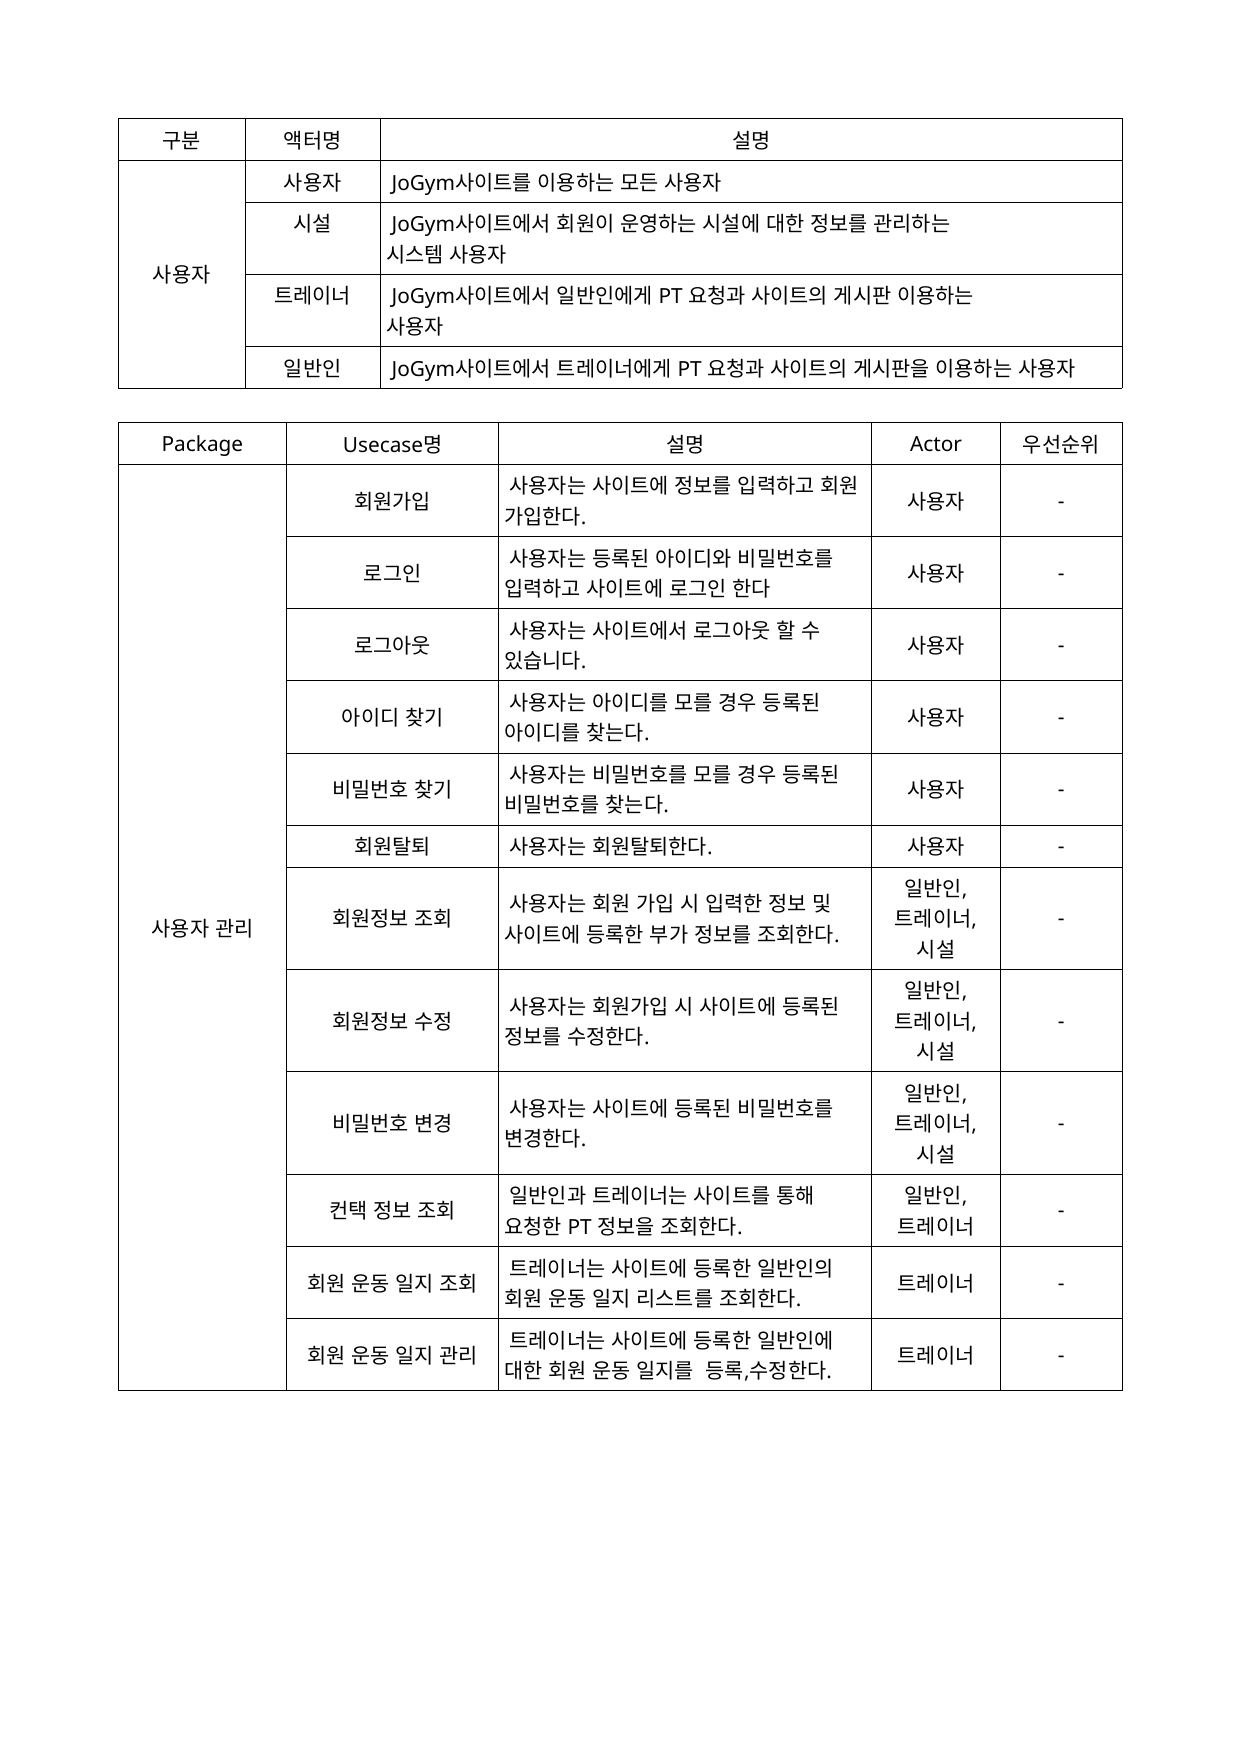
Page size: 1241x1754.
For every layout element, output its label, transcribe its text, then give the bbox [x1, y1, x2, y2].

table_cell 사용자 [872, 681, 1000, 752]
table_cell - [1001, 1319, 1122, 1390]
table_cell 사용자 [872, 609, 1000, 680]
table_cell - [1001, 754, 1122, 825]
table_header 우선순위 [1001, 423, 1122, 464]
table_cell JoGym사이트에서 일반인에게 PT 요청과 사이트의 게시판 이용하는 사용자 [381, 275, 1122, 346]
table_cell JoGym사이트에서 회원이 운영하는 시설에 대한 정보를 관리하는 시스템 사용자 [381, 203, 1122, 274]
table_cell - [1001, 868, 1122, 969]
table_cell 사용자는 사이트에 정보를 입력하고 회원 가입한다. [499, 465, 871, 536]
table_cell 사용자 [872, 754, 1000, 825]
table_cell 회원정보 조회 [287, 868, 498, 969]
table_cell JoGym사이트에서 트레이너에게 PT 요청과 사이트의 게시판을 이용하는 사용자 [381, 347, 1122, 388]
table_cell - [1001, 681, 1122, 752]
table_cell 일반인과 트레이너는 사이트를 통해 요청한 PT 정보을 조회한다. [499, 1175, 871, 1246]
table_cell 사용자 [872, 537, 1000, 608]
table_cell 일반인, 트레이너, 시설 [872, 868, 1000, 969]
table_cell 일반인 [246, 347, 380, 388]
table_cell 로그아웃 [287, 609, 498, 680]
table_cell 사용자는 사이트에 등록된 비밀번호를 변경한다. [499, 1072, 871, 1174]
table_cell 아이디 찾기 [287, 681, 498, 752]
table_cell - [1001, 1175, 1122, 1246]
table_cell 회원가입 [287, 465, 498, 536]
table_cell JoGym사이트를 이용하는 모든 사용자 [381, 161, 1122, 202]
table_cell 사용자는 비밀번호를 모를 경우 등록된 비밀번호를 찾는다. [499, 754, 871, 825]
table_cell 회원 운동 일지 조회 [287, 1247, 498, 1318]
table_cell - [1001, 1247, 1122, 1318]
table_cell - [1001, 537, 1122, 608]
table_cell 사용자 [246, 161, 380, 202]
table_cell 일반인, 트레이너 [872, 1175, 1000, 1246]
table_cell 사용자 [872, 465, 1000, 536]
table_cell 사용자는 회원탈퇴한다. [499, 826, 871, 867]
table_header Usecase명 [287, 423, 498, 464]
table_cell 트레이너 [246, 275, 380, 346]
table_cell 컨택 정보 조회 [287, 1175, 498, 1246]
table_cell 회원탈퇴 [287, 826, 498, 867]
table_cell 사용자 [872, 826, 1000, 867]
table_cell 로그인 [287, 537, 498, 608]
table_cell 트레이너 [872, 1247, 1000, 1318]
table_cell 일반인, 트레이너, 시설 [872, 1072, 1000, 1174]
table_cell 사용자는 등록된 아이디와 비밀번호를 입력하고 사이트에 로그인 한다 [499, 537, 871, 608]
table_header 액터명 [246, 119, 380, 160]
table_header Package [119, 423, 286, 464]
table_cell 트레이너는 사이트에 등록한 일반인의 회원 운동 일지 리스트를 조회한다. [499, 1247, 871, 1318]
table_header 구분 [119, 119, 245, 160]
table_cell 비밀번호 변경 [287, 1072, 498, 1174]
table_cell 사용자는 사이트에서 로그아웃 할 수 있습니다. [499, 609, 871, 680]
table_cell 일반인, 트레이너, 시설 [872, 970, 1000, 1071]
table_cell 트레이너 [872, 1319, 1000, 1390]
table_cell - [1001, 609, 1122, 680]
table_cell - [1001, 1072, 1122, 1174]
table_header 설명 [499, 423, 871, 464]
table_cell 시설 [246, 203, 380, 274]
table_cell - [1001, 826, 1122, 867]
table_cell 사용자 관리 [119, 465, 286, 1390]
table_cell 사용자는 회원 가입 시 입력한 정보 및 사이트에 등록한 부가 정보를 조회한다. [499, 868, 871, 969]
table_cell 비밀번호 찾기 [287, 754, 498, 825]
table_cell - [1001, 465, 1122, 536]
table_cell 회원 운동 일지 관리 [287, 1319, 498, 1390]
table_cell 사용자 [119, 161, 245, 388]
table_cell 사용자는 아이디를 모를 경우 등록된 아이디를 찾는다. [499, 681, 871, 752]
table_header Actor [872, 423, 1000, 464]
table_cell 사용자는 회원가입 시 사이트에 등록된 정보를 수정한다. [499, 970, 871, 1071]
table_cell - [1001, 970, 1122, 1071]
table_header 설명 [381, 119, 1122, 160]
table_cell 트레이너는 사이트에 등록한 일반인에 대한 회원 운동 일지를 등록,수정한다. [499, 1319, 871, 1390]
table_cell 회원정보 수정 [287, 970, 498, 1071]
